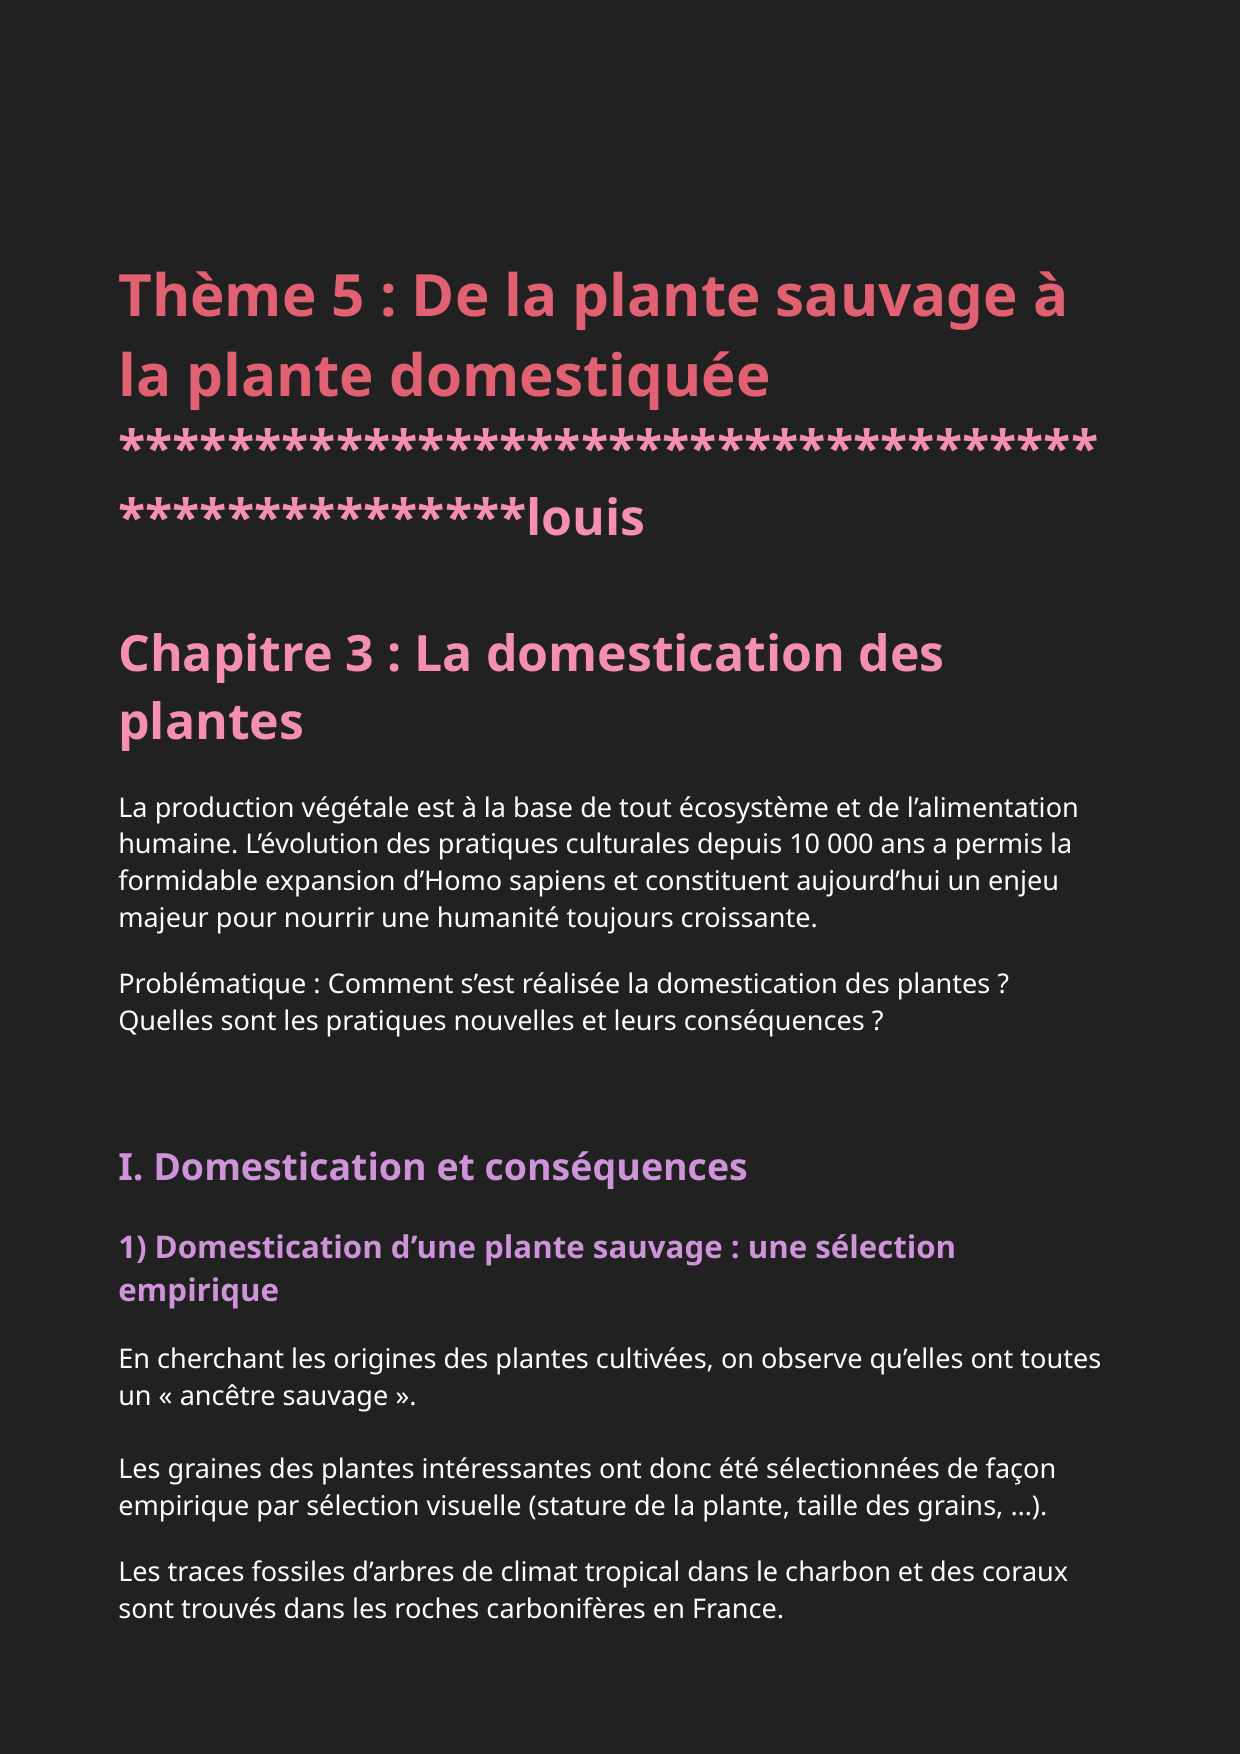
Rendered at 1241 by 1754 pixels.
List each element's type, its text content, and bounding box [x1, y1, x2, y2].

text La production végétale est à la base de tout écosystème et de l’alimentation humaine. L’évolution des pratiques culturales depuis 10 000 ans a permis la formidable expansion d’Homo sapiens et constituent aujourd’hui un enjeu majeur pour nourrir une humanité toujours croissante. [118, 788, 1122, 936]
text Quelles sont les pratiques nouvelles et leurs conséquences ? [118, 1001, 1122, 1038]
text 1) Domestication d’une plante sauvage : une sélection empirique [118, 1225, 1122, 1310]
text Les traces fossiles d’arbres de climat tropical dans le charbon et des coraux sont trouvés dans les roches carbonifères en France. [118, 1552, 1122, 1626]
text Les graines des plantes intéressantes ont donc été sélectionnées de façon empirique par sélection visuelle (stature de la plante, taille des grains, …). [118, 1450, 1122, 1523]
text I. Domestication et conséquences [118, 1140, 1122, 1191]
text ***************************************************louis [118, 413, 1122, 549]
text Problématique : Comment s’est réalisée la domestication des plantes ? [118, 964, 1122, 1001]
text Chapitre 3 : La domestication des plantes [118, 618, 1122, 754]
text Thème 5 : De la plante sauvage à la plante domestiquée [118, 254, 1122, 413]
text En cherchant les origines des plantes cultivées, on observe qu’elles ont toutes un « ancêtre sauvage ». [118, 1339, 1122, 1413]
